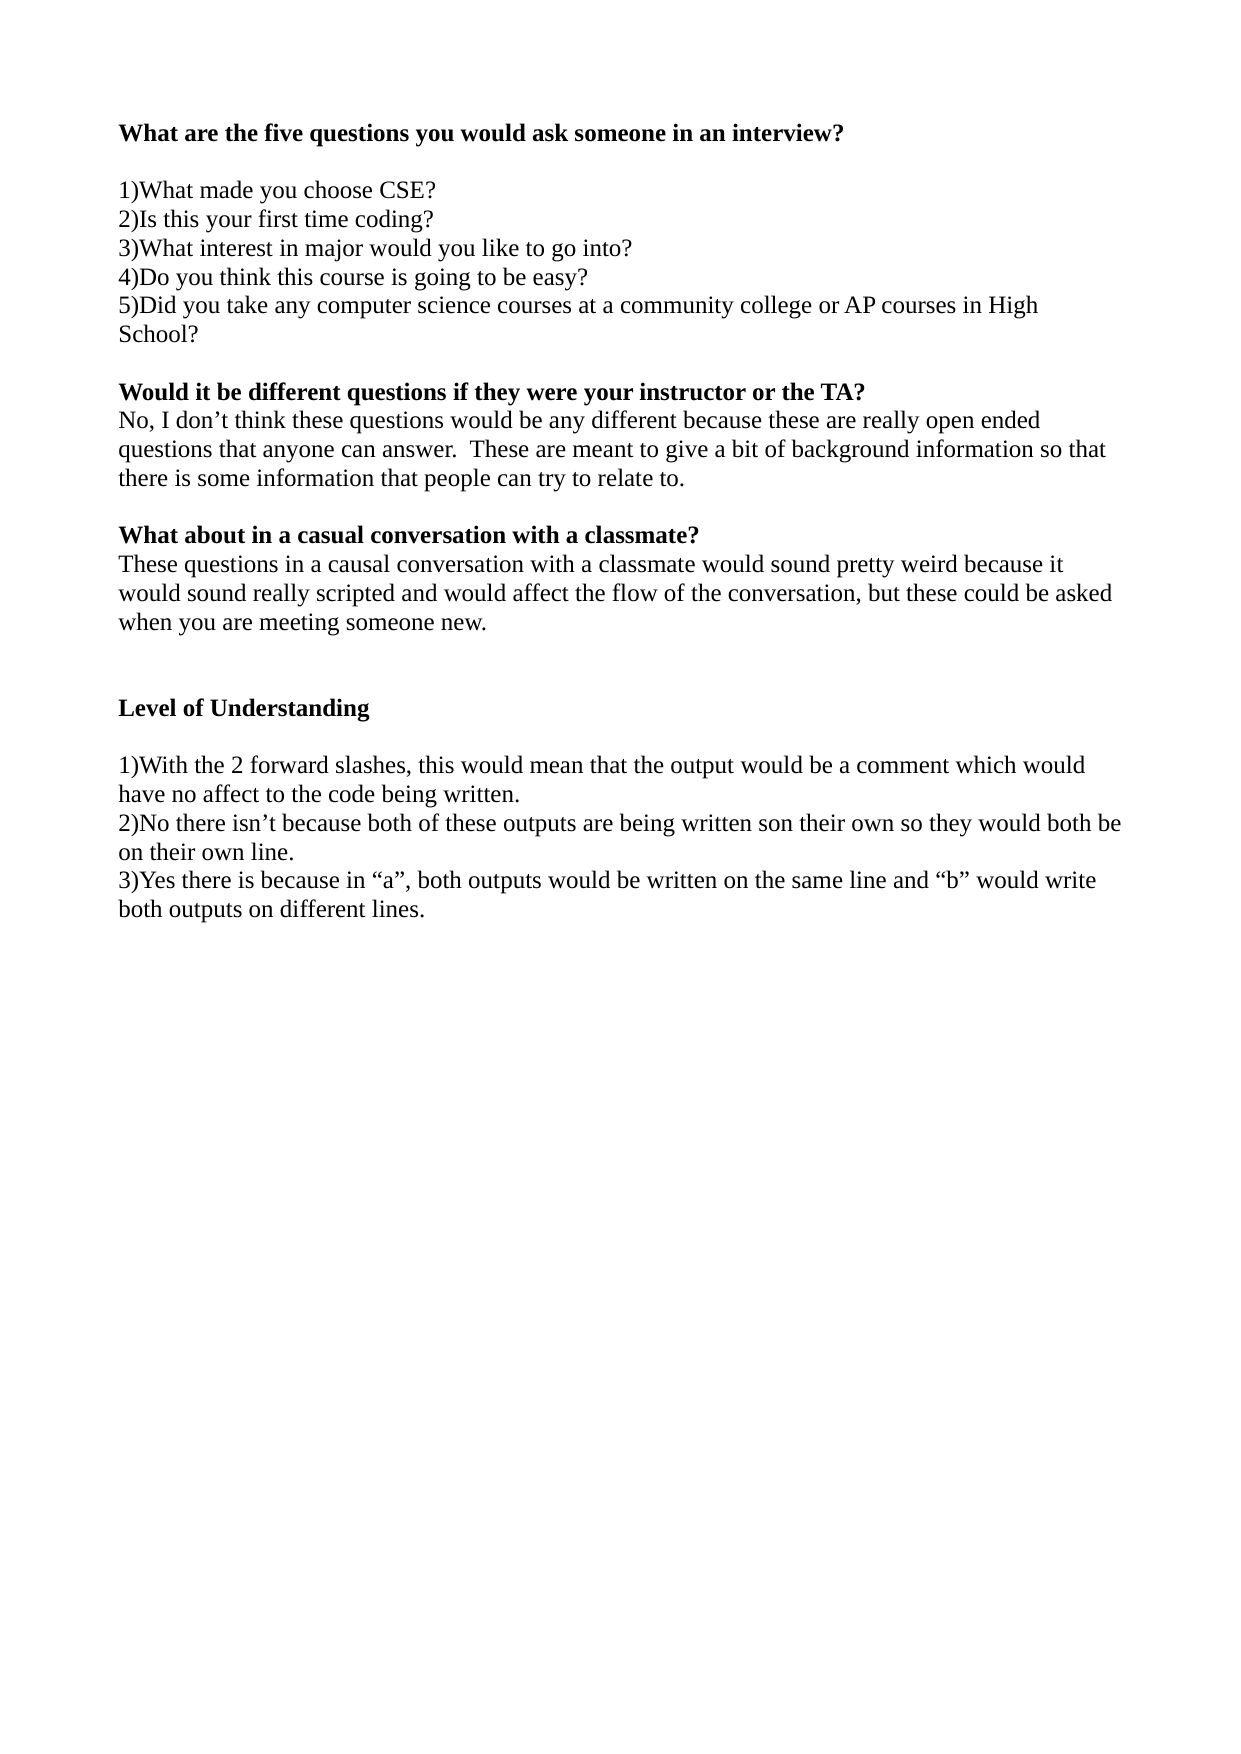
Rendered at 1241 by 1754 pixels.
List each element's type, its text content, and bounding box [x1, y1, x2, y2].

text 1)What made you choose CSE? [118, 176, 1122, 204]
text 2)Is this your first time coding? [118, 204, 1122, 233]
text Level of Understanding [118, 693, 1122, 722]
text 3)Yes there is because in “a”, both outputs would be written on the same line and “b” would write both outputs on different lines. [118, 866, 1122, 923]
text What about in a casual conversation with a classmate? [118, 521, 1122, 549]
text 3)What interest in major would you like to go into? [118, 233, 1122, 262]
text 5)Did you take any computer science courses at a community college or AP courses in High School? [118, 291, 1122, 348]
text Would it be different questions if they were your instructor or the TA? [118, 377, 1122, 406]
text 2)No there isn’t because both of these outputs are being written son their own so they would both be on their own line. [118, 808, 1122, 866]
text These questions in a causal conversation with a classmate would sound pretty weird because it would sound really scripted and would affect the flow of the conversation, but these could be asked when you are meeting someone new. [118, 549, 1122, 636]
text What are the five questions you would ask someone in an interview? [118, 118, 1122, 147]
text 4)Do you think this course is going to be easy? [118, 262, 1122, 291]
text No, I don’t think these questions would be any different because these are really open ended questions that anyone can answer. These are meant to give a bit of background information so that there is some information that people can try to relate to. [118, 406, 1122, 492]
text 1)With the 2 forward slashes, this would mean that the output would be a comment which would have no affect to the code being written. [118, 751, 1122, 808]
